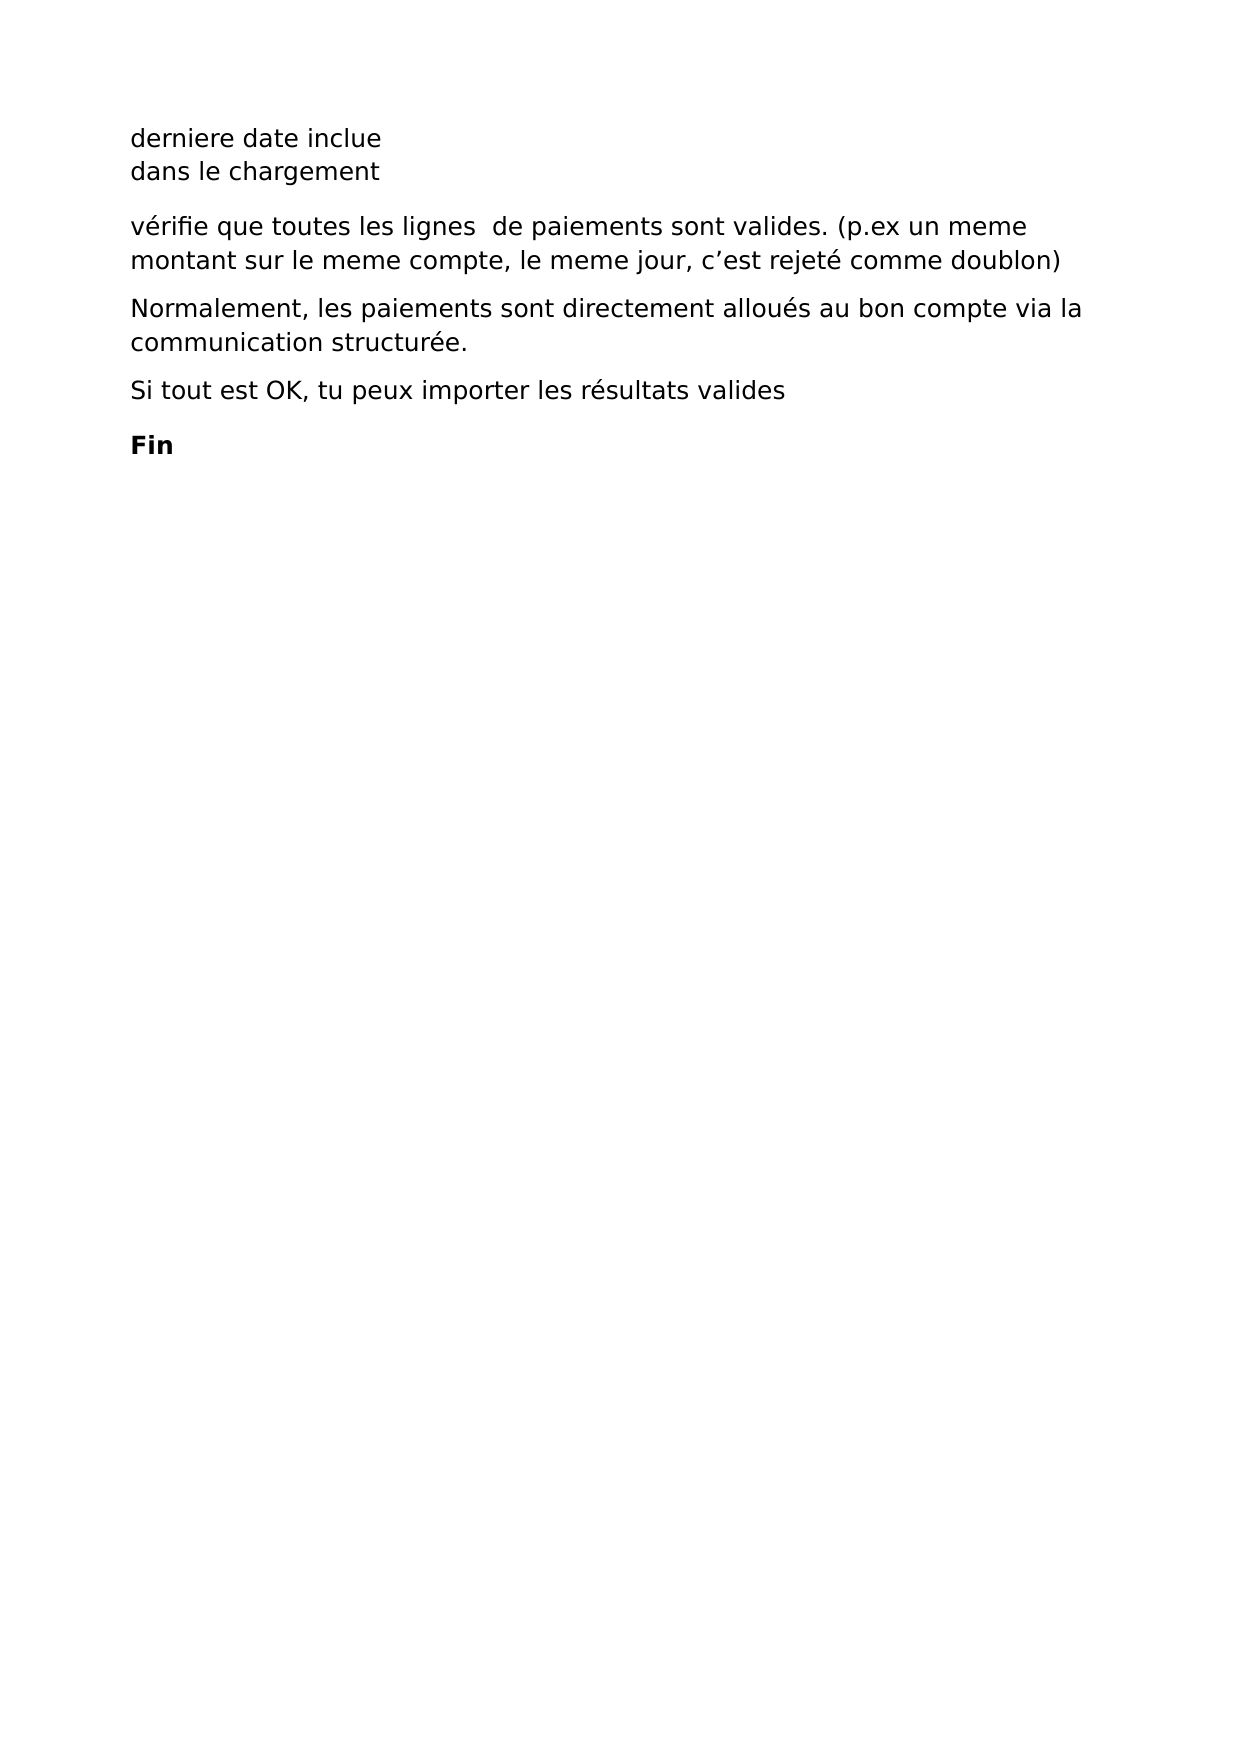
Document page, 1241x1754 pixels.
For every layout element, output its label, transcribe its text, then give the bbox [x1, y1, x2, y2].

table_cell [453, 425, 787, 481]
table_cell [453, 118, 787, 207]
table_cell vérifie que toutes les lignes de paiements sont valides. (p.ex un meme montant sur le meme compte, le meme jour, c’est rejeté comme doublon) Normalement, les paiements sont directement alloués au bon compte via la communication structurée. Si tout est OK, tu peux importer les résultats valides [124, 207, 1131, 425]
table_cell [788, 425, 1131, 481]
table_cell Fin [124, 425, 452, 481]
table_cell derniere date inclue dans le chargement [124, 118, 452, 207]
table_cell [788, 118, 1131, 207]
